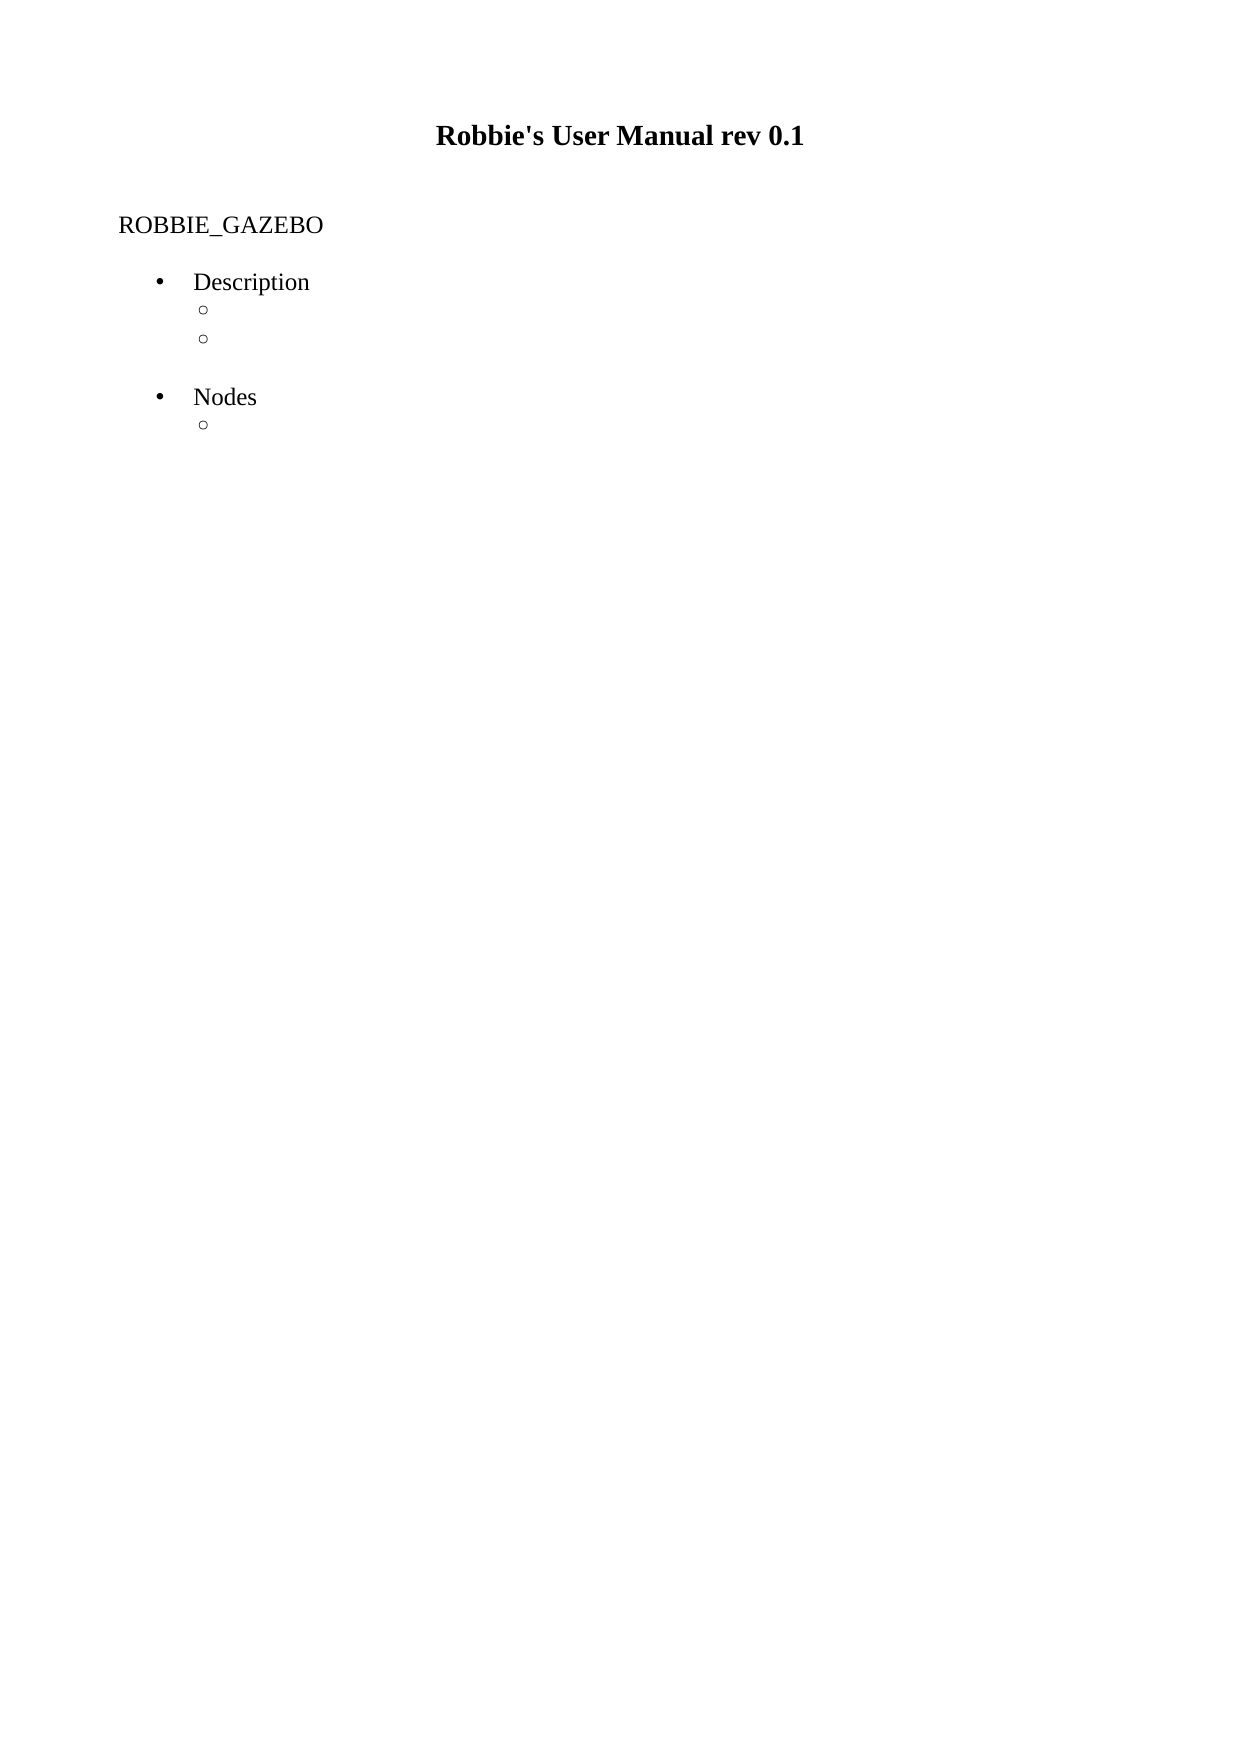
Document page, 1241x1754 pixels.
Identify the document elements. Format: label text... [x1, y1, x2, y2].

list Nodes [156, 382, 1122, 411]
text ROBBIE_GAZEBO [118, 210, 1122, 239]
list Description [156, 267, 1122, 296]
